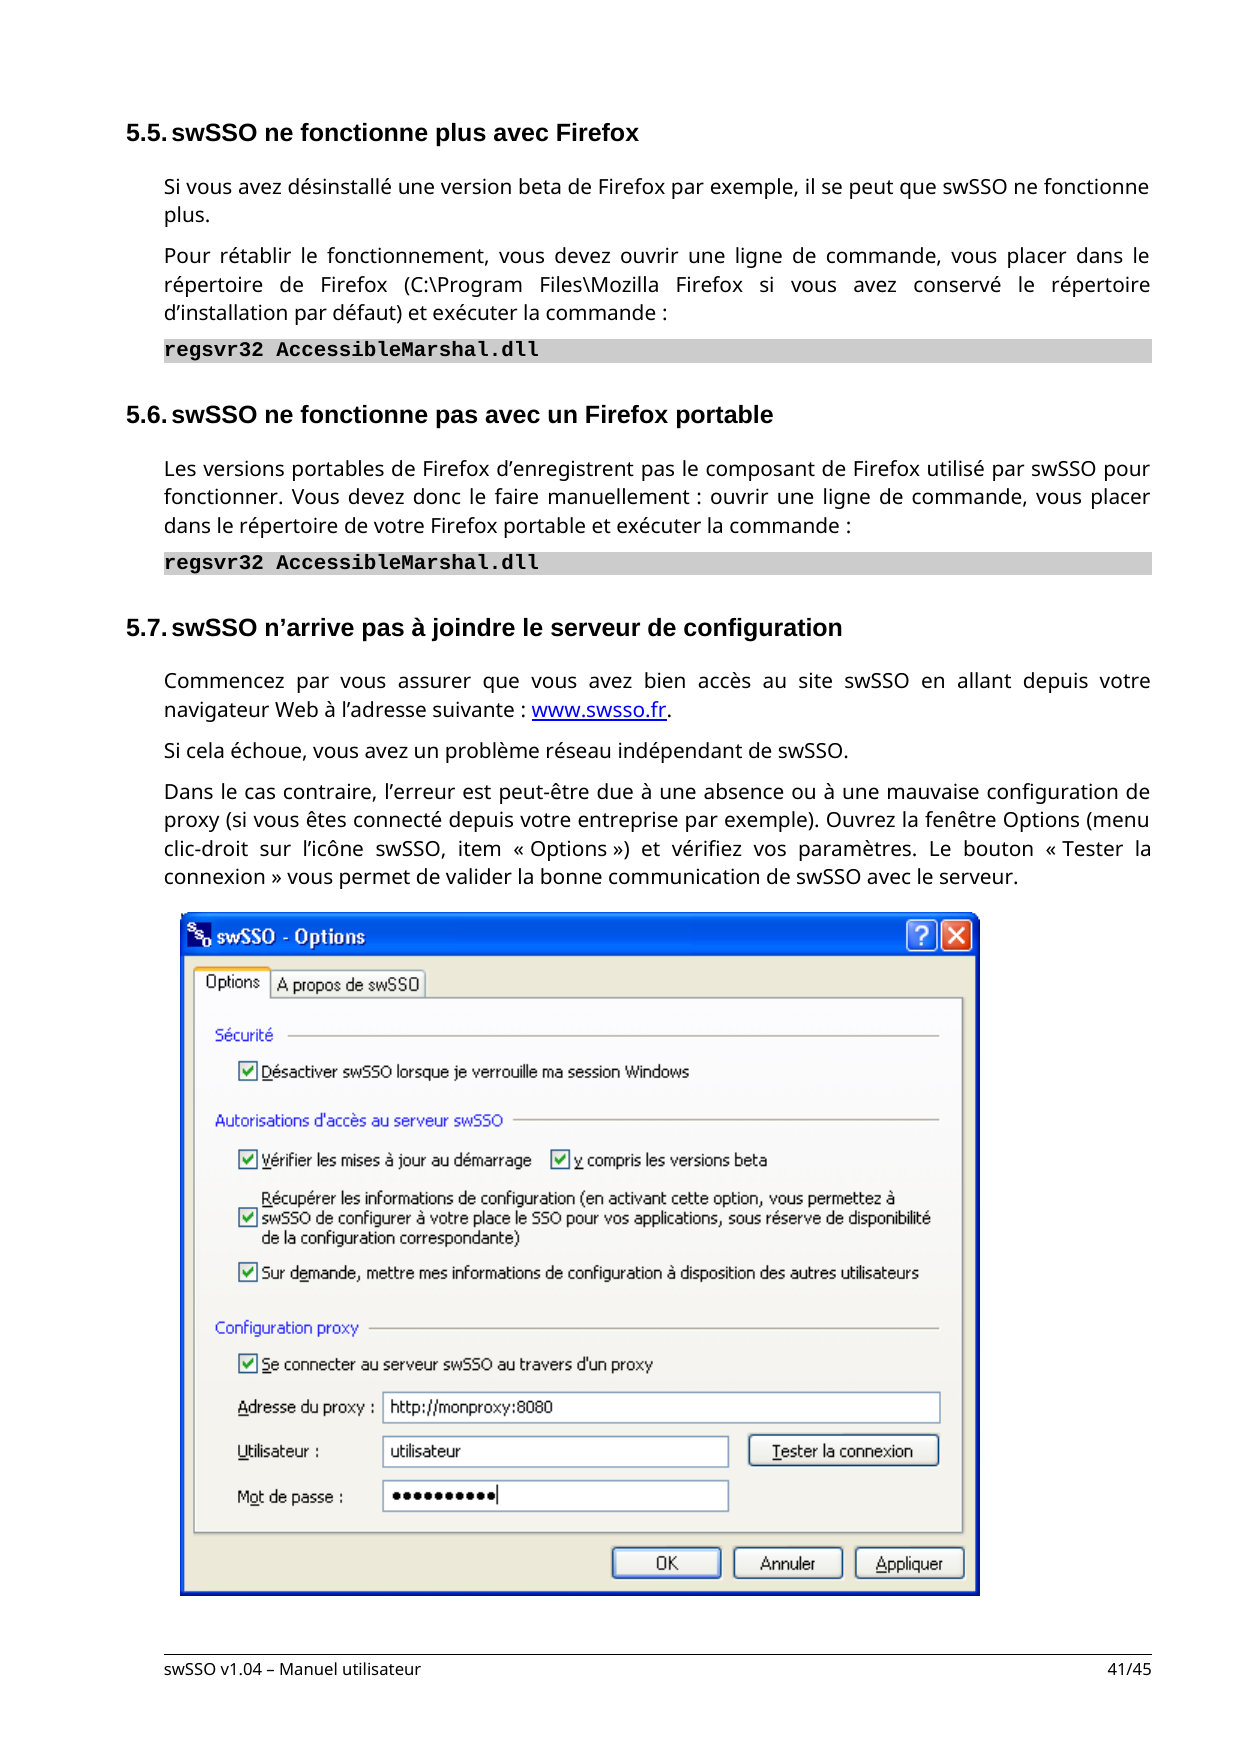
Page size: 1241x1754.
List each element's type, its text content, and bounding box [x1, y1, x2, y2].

text regsvr32 AccessibleMarshal.dll [164, 552, 1152, 575]
text Commencez par vous assurer que vous avez bien accès au site swSSO en allant depuis votre navigateur Web à l’adresse suivante : www.swsso.fr. [164, 667, 1152, 723]
text Dans le cas contraire, l’erreur est peut-être due à une absence ou à une mauvaise configuration de proxy (si vous êtes connecté depuis votre entreprise par exemple). Ouvrez la fenêtre Options (menu clic-droit sur l’icône swSSO, item « Options ») et vérifiez vos paramètres. Le bouton « Tester la connexion » vous permet de valider la bonne communication de swSSO avec le serveur. [164, 777, 1152, 891]
text Pour rétablir le fonctionnement, vous devez ouvrir une ligne de commande, vous placer dans le répertoire de Firefox (C:\Program Files\Mozilla Firefox si vous avez conservé le répertoire d’installation par défaut) et exécuter la commande : [164, 241, 1152, 327]
subtitle swSSO ne fonctionne pas avec un Firefox portable [126, 400, 1152, 429]
text Si vous avez désinstallé une version beta de Firefox par exemple, il se peut que swSSO ne fonctionne plus. [164, 172, 1152, 229]
subtitle swSSO n’arrive pas à joindre le serveur de configuration [126, 613, 1152, 642]
subtitle swSSO ne fonctionne plus avec Firefox [126, 118, 1152, 147]
text regsvr32 AccessibleMarshal.dll [164, 339, 1152, 363]
text Si cela échoue, vous avez un problème réseau indépendant de swSSO. [164, 736, 1152, 764]
text Les versions portables de Firefox d’enregistrent pas le composant de Firefox utilisé par swSSO pour fonctionner. Vous devez donc le faire manuellement : ouvrir une ligne de commande, vous placer dans le répertoire de votre Firefox portable et exécuter la commande : [164, 454, 1152, 539]
picture [180, 912, 980, 1596]
